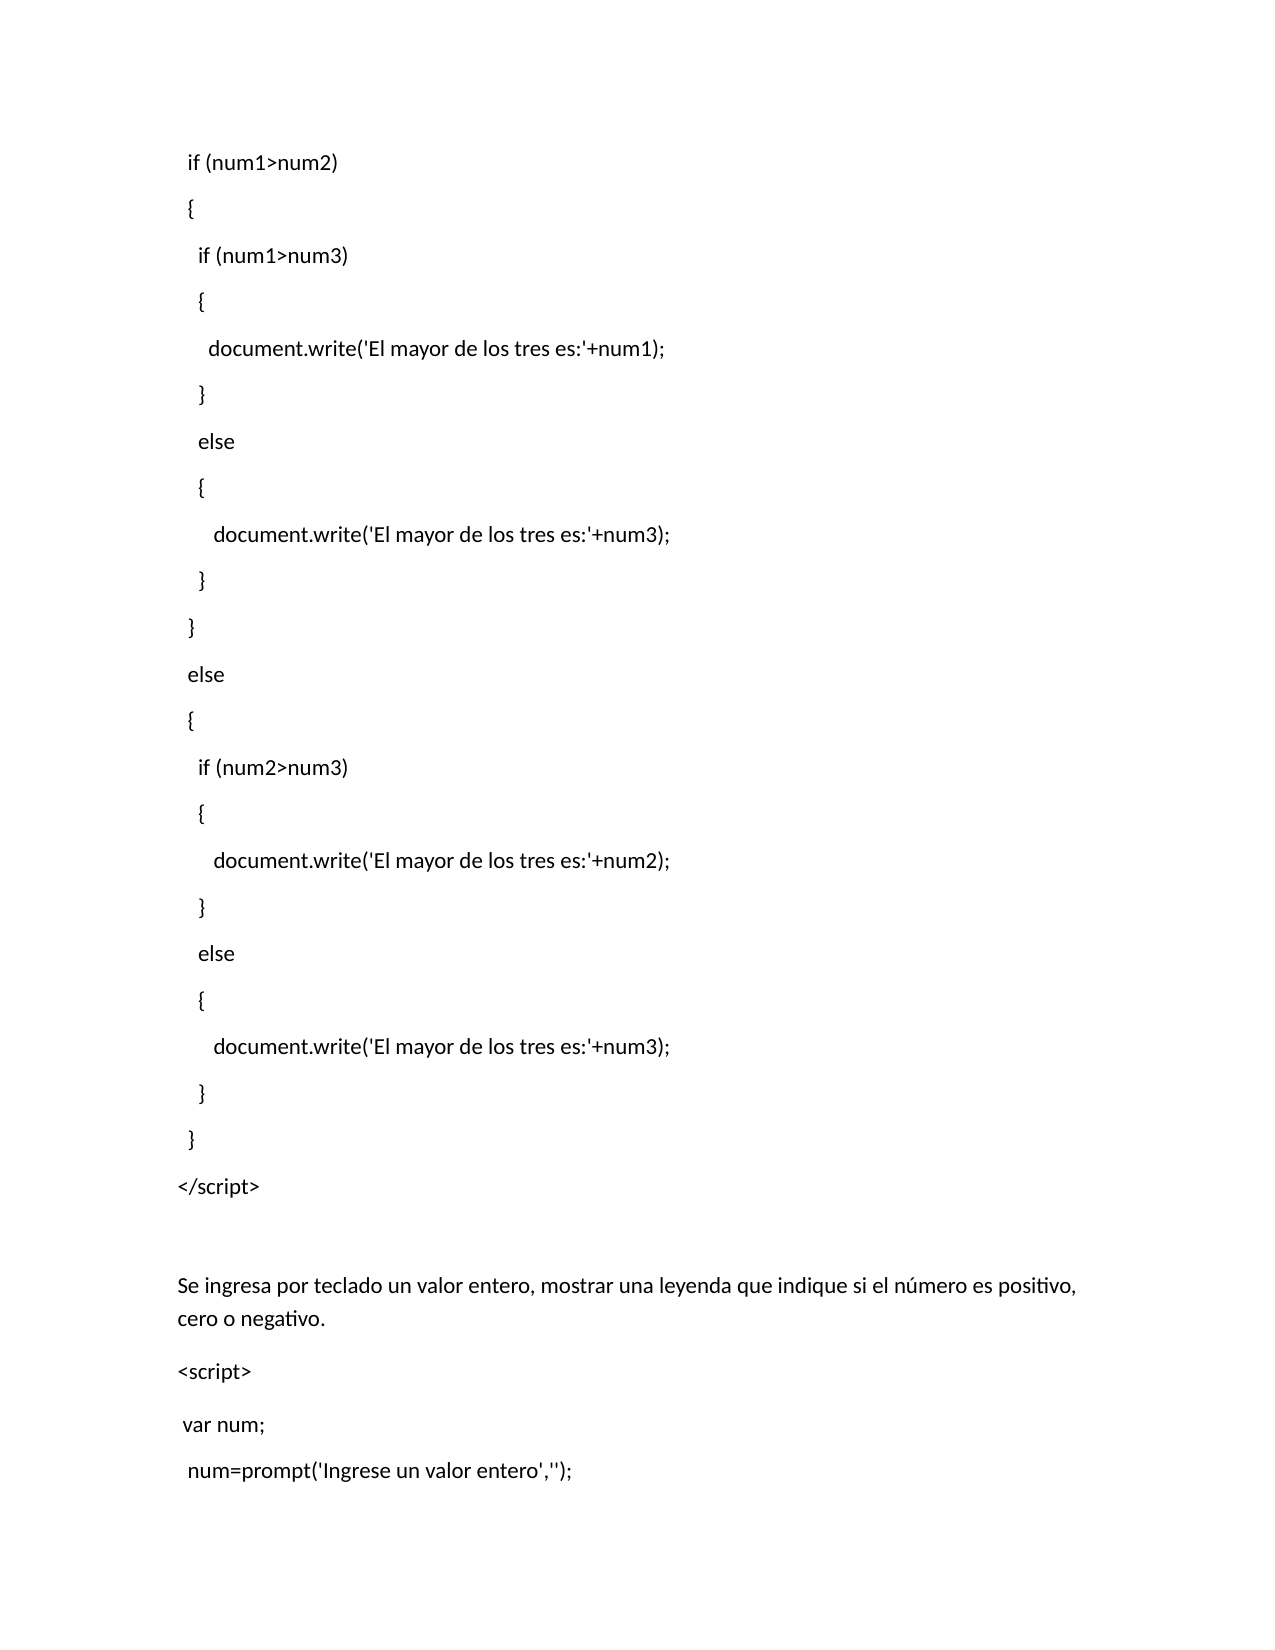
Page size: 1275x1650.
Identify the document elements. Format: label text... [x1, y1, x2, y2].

text } [177, 380, 1098, 408]
text } [177, 613, 1098, 641]
text document.write('El mayor de los tres es:'+num2); [177, 846, 1098, 874]
text } [177, 1125, 1098, 1153]
text </script> [177, 1172, 1098, 1200]
text var num; [177, 1410, 1098, 1438]
text if (num2>num3) [177, 753, 1098, 781]
text { [177, 986, 1098, 1014]
text { [177, 473, 1098, 502]
text { [177, 287, 1098, 315]
text { [177, 194, 1098, 222]
text { [177, 706, 1098, 734]
text document.write('El mayor de los tres es:'+num3); [177, 520, 1098, 548]
text document.write('El mayor de los tres es:'+num1); [177, 334, 1098, 362]
text <script> [177, 1357, 1098, 1385]
text { [177, 799, 1098, 827]
text if (num1>num3) [177, 241, 1098, 269]
text else [177, 660, 1098, 688]
text else [177, 427, 1098, 455]
text else [177, 939, 1098, 967]
text document.write('El mayor de los tres es:'+num3); [177, 1032, 1098, 1060]
text num=prompt('Ingrese un valor entero',''); [177, 1456, 1098, 1484]
text } [177, 1079, 1098, 1107]
text if (num1>num2) [177, 148, 1098, 176]
text Se ingresa por teclado un valor entero, mostrar una leyenda que indique si el número es positivo, cero o negativo. [177, 1272, 1098, 1332]
text } [177, 567, 1098, 595]
text } [177, 893, 1098, 921]
